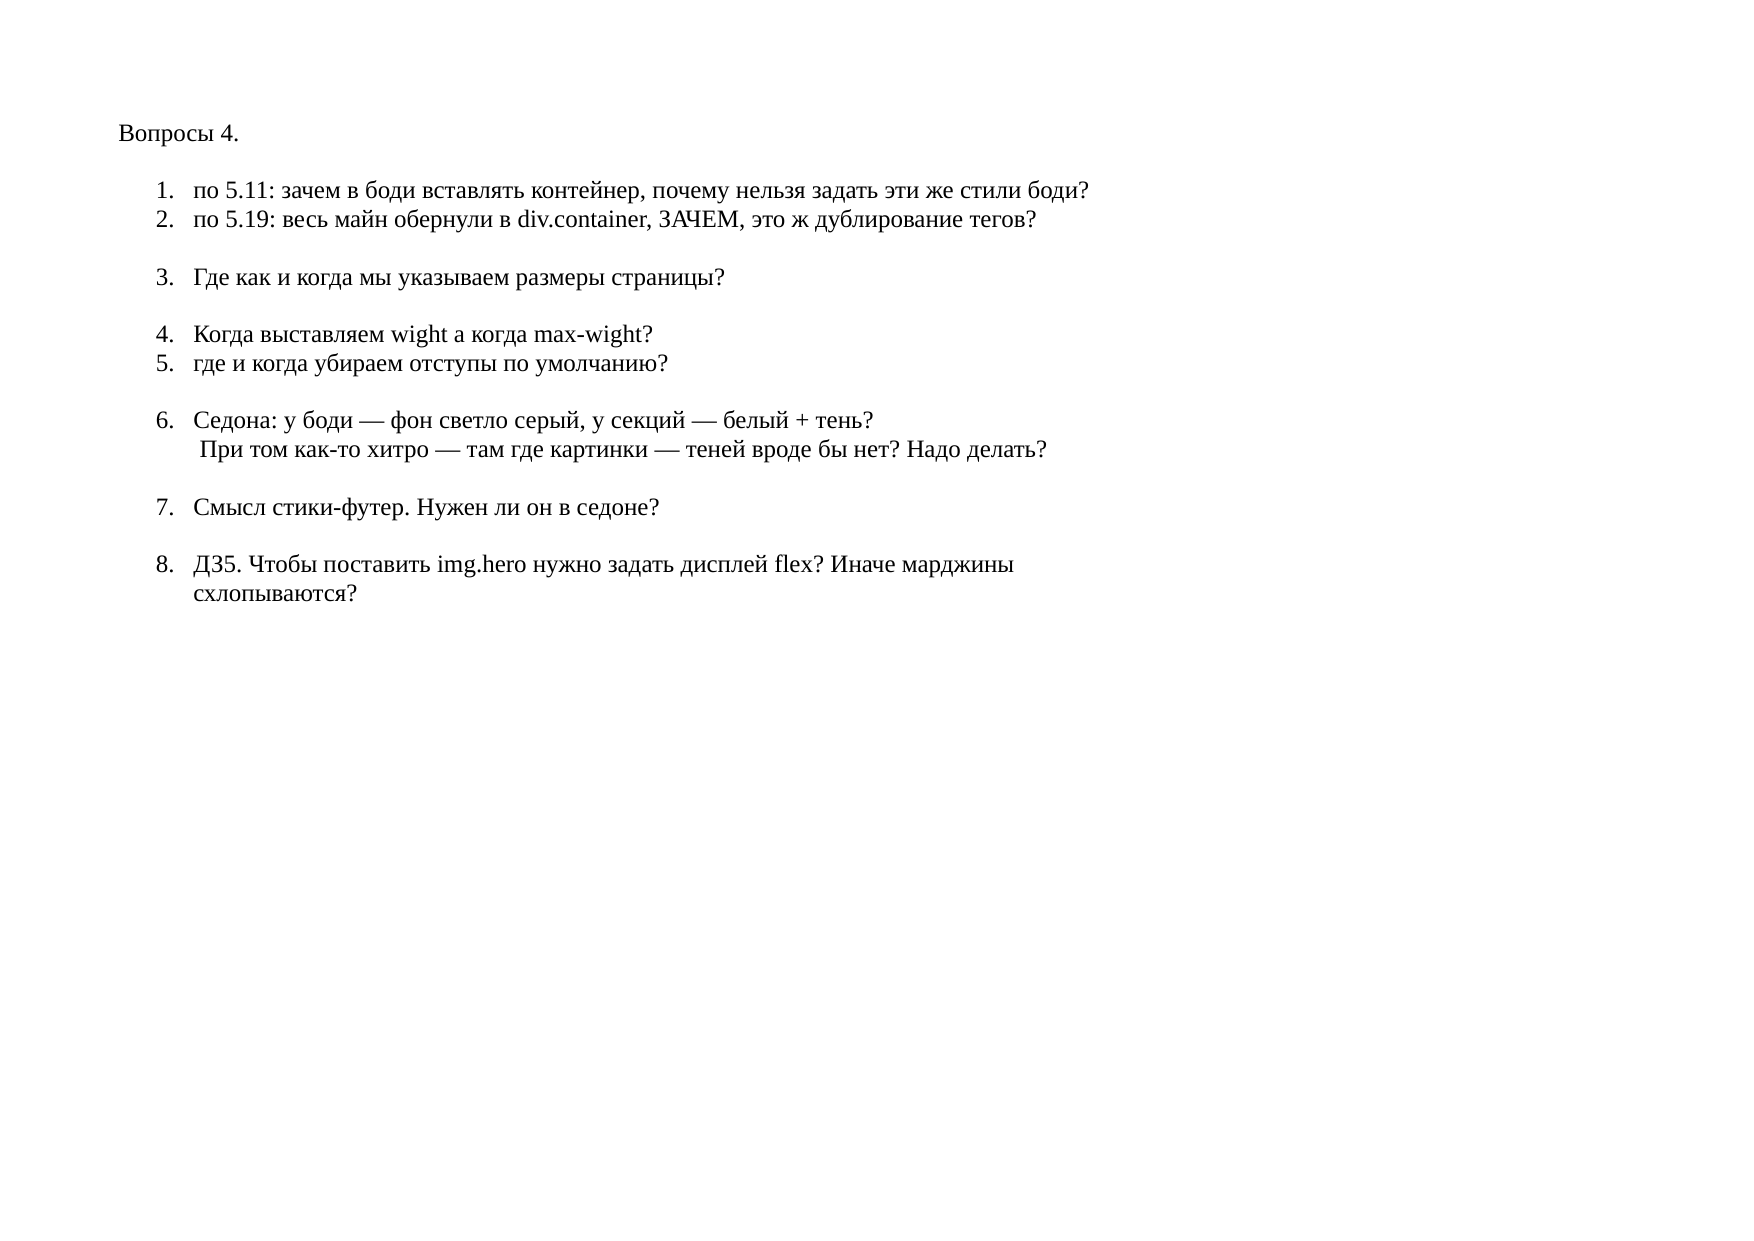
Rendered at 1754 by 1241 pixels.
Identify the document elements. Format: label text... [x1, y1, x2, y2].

list где и когда убираем отступы по умолчанию? [156, 348, 1093, 377]
list по 5.11: зачем в боди вставлять контейнер, почему нельзя задать эти же стили боди? [156, 176, 1093, 204]
text Вопросы 4. [118, 118, 1093, 147]
list ДЗ5. Чтобы поставить img.hero нужно задать дисплей flex? Иначе марджины схлопываются? [156, 549, 1093, 607]
list Когда выставляем wight а когда max-wight? [156, 319, 1093, 348]
list по 5.19: весь майн обернули в div.container, ЗАЧЕМ, это ж дублирование тегов? [156, 204, 1093, 233]
list Где как и когда мы указываем размеры страницы? [156, 262, 1093, 291]
list Смысл стики-футер. Нужен ли он в седоне? [156, 492, 1093, 521]
list Седона: у боди — фон светло серый, у секций — белый + тень? При том как-то хитро — там где картинки — теней вроде бы нет? Надо делать? [156, 406, 1093, 463]
